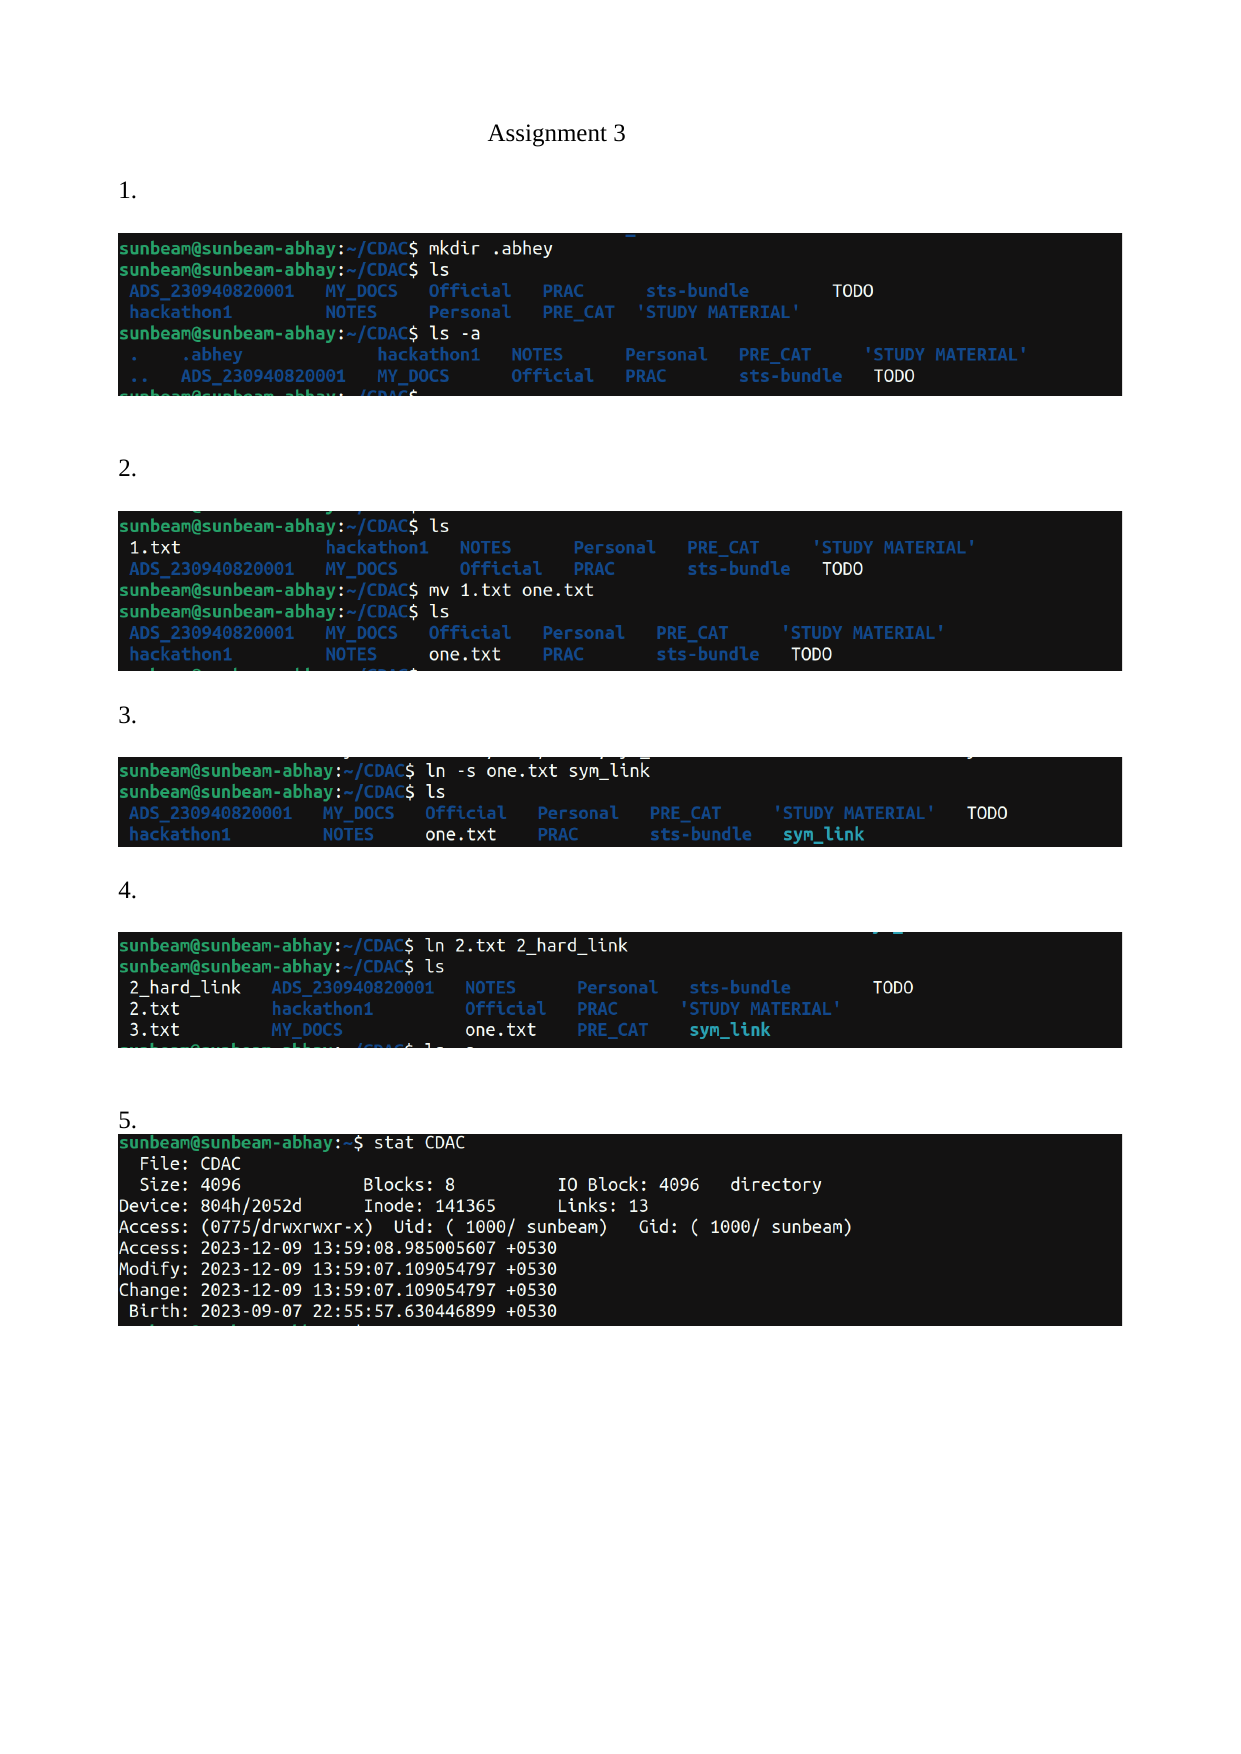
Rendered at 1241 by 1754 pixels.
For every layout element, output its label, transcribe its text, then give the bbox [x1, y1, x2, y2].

picture [118, 932, 1123, 1048]
picture [118, 233, 1123, 396]
picture [118, 757, 1123, 847]
text 2. [118, 453, 1122, 482]
text 5. [118, 1105, 1122, 1134]
text 1. [118, 176, 1122, 204]
text 3. [118, 700, 1122, 728]
text 4. [118, 875, 1122, 904]
picture [118, 1134, 1123, 1326]
text Assignment 3 [118, 118, 1122, 147]
picture [118, 511, 1123, 671]
